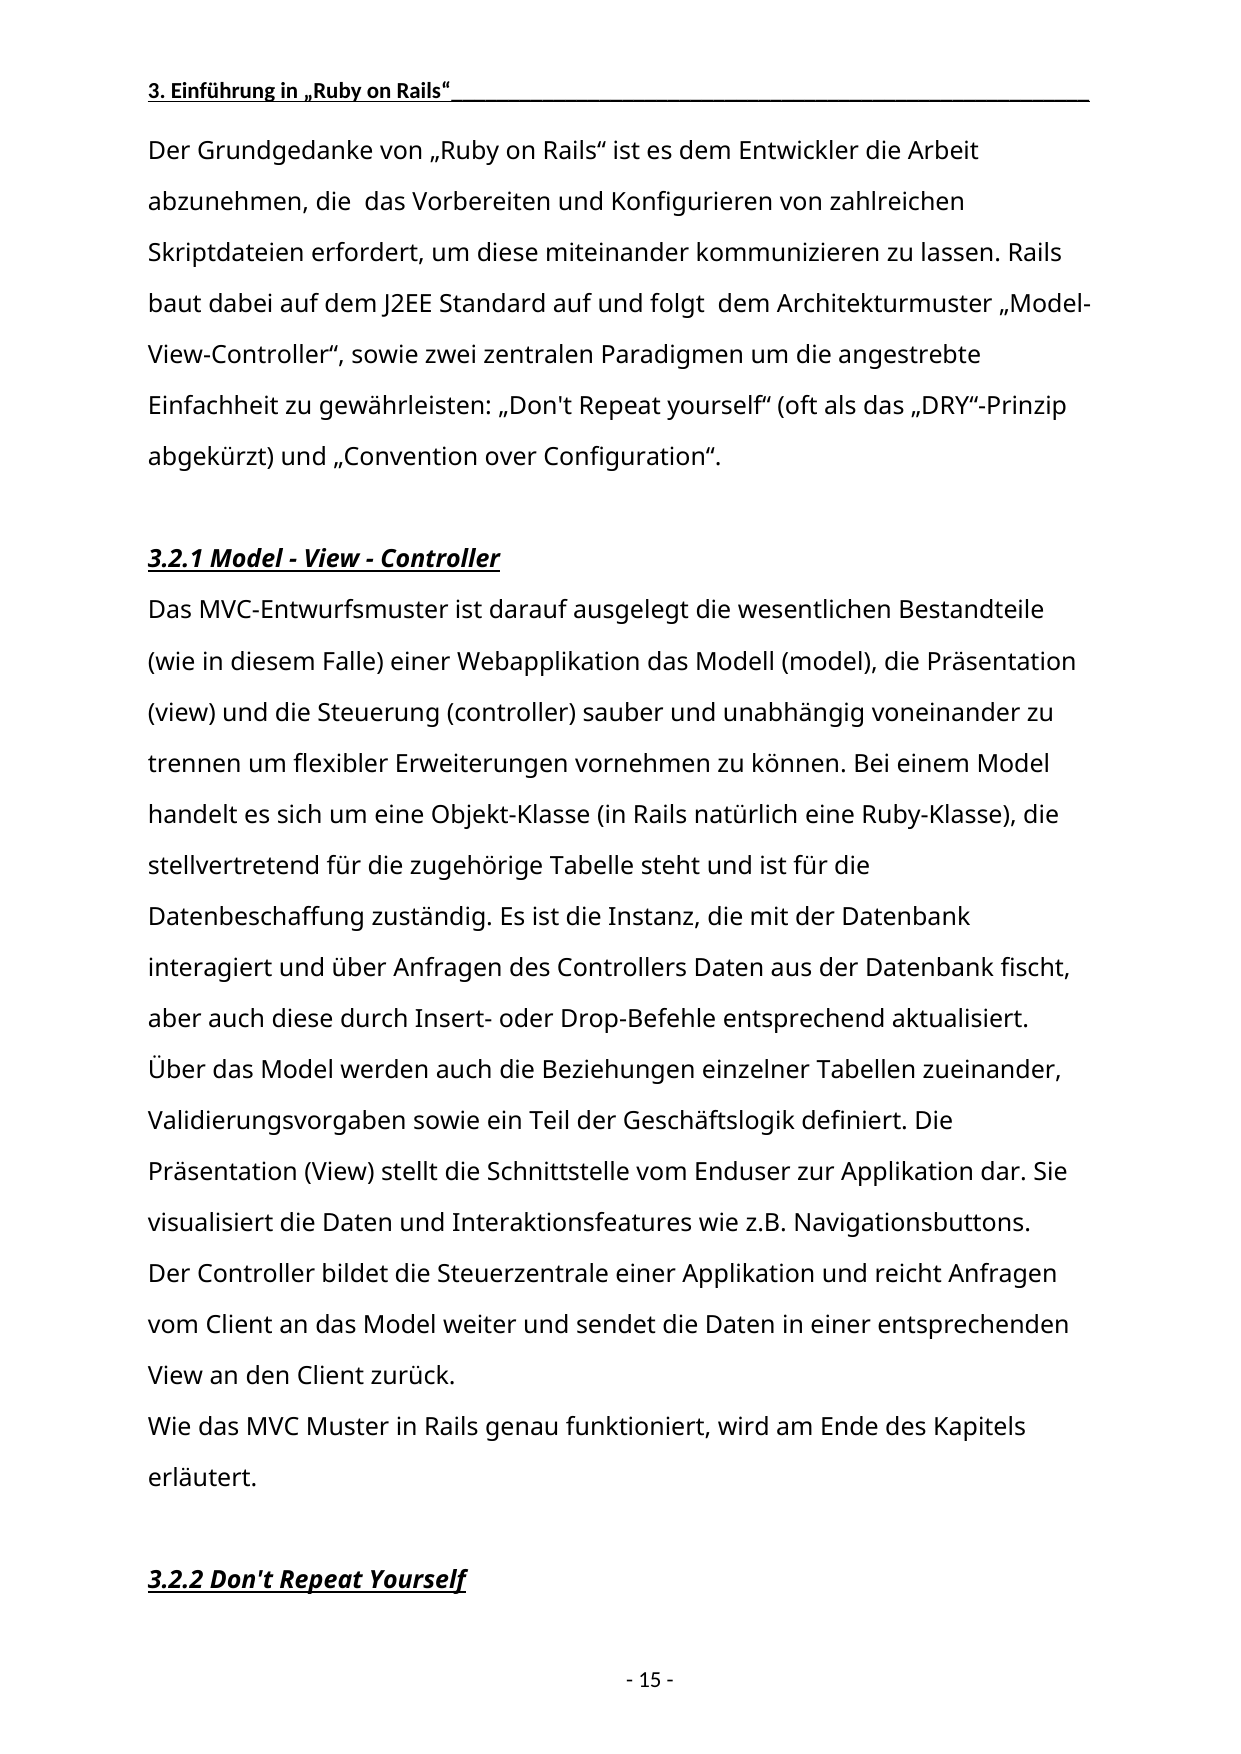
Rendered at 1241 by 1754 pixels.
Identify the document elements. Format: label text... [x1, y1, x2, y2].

subtitle 3.2.1 Model - View - Controller [148, 541, 1093, 575]
text Der Controller bildet die Steuerzentrale einer Applikation und reicht Anfragen vom Client an das Model weiter und sendet die Daten in einer entsprechenden View an den Client zurück. [148, 1256, 1093, 1392]
text Das MVC-Entwurfsmuster ist darauf ausgelegt die wesentlichen Bestandteile (wie in diesem Falle) einer Webapplikation das Modell (model), die Präsentation (view) und die Steuerung (controller) sauber und unabhängig voneinander zu trennen um flexibler Erweiterungen vornehmen zu können. Bei einem Model handelt es sich um eine Objekt-Klasse (in Rails natürlich eine Ruby-Klasse), die stellvertretend für die zugehörige Tabelle steht und ist für die Datenbeschaffung zuständig. Es ist die Instanz, die mit der Datenbank interagiert und über Anfragen des Controllers Daten aus der Datenbank fischt, aber auch diese durch Insert- oder Drop-Befehle entsprechend aktualisiert. Über das Model werden auch die Beziehungen einzelner Tabellen zueinander, Validierungsvorgaben sowie ein Teil der Geschäftslogik definiert. Die Präsentation (View) stellt die Schnittstelle vom Enduser zur Applikation dar. Sie visualisiert die Daten und Interaktionsfeatures wie z.B. Navigationsbuttons. [148, 592, 1093, 1239]
text Wie das MVC Muster in Rails genau funktioniert, wird am Ende des Kapitels erläutert. [148, 1409, 1093, 1494]
text Der Grundgedanke von „Ruby on Rails“ ist es dem Entwickler die Arbeit abzunehmen, die das Vorbereiten und Konfigurieren von zahlreichen Skriptdateien erfordert, um diese miteinander kommunizieren zu lassen. Rails baut dabei auf dem J2EE Standard auf und folgt dem Architekturmuster „Model-View-Controller“, sowie zwei zentralen Paradigmen um die angestrebte Einfachheit zu gewährleisten: „Don't Repeat yourself“ (oft als das „DRY“-Prinzip abgekürzt) und „Convention over Configuration“. [148, 133, 1093, 473]
subtitle 3.2.2 Don't Repeat Yourself [148, 1562, 1093, 1596]
